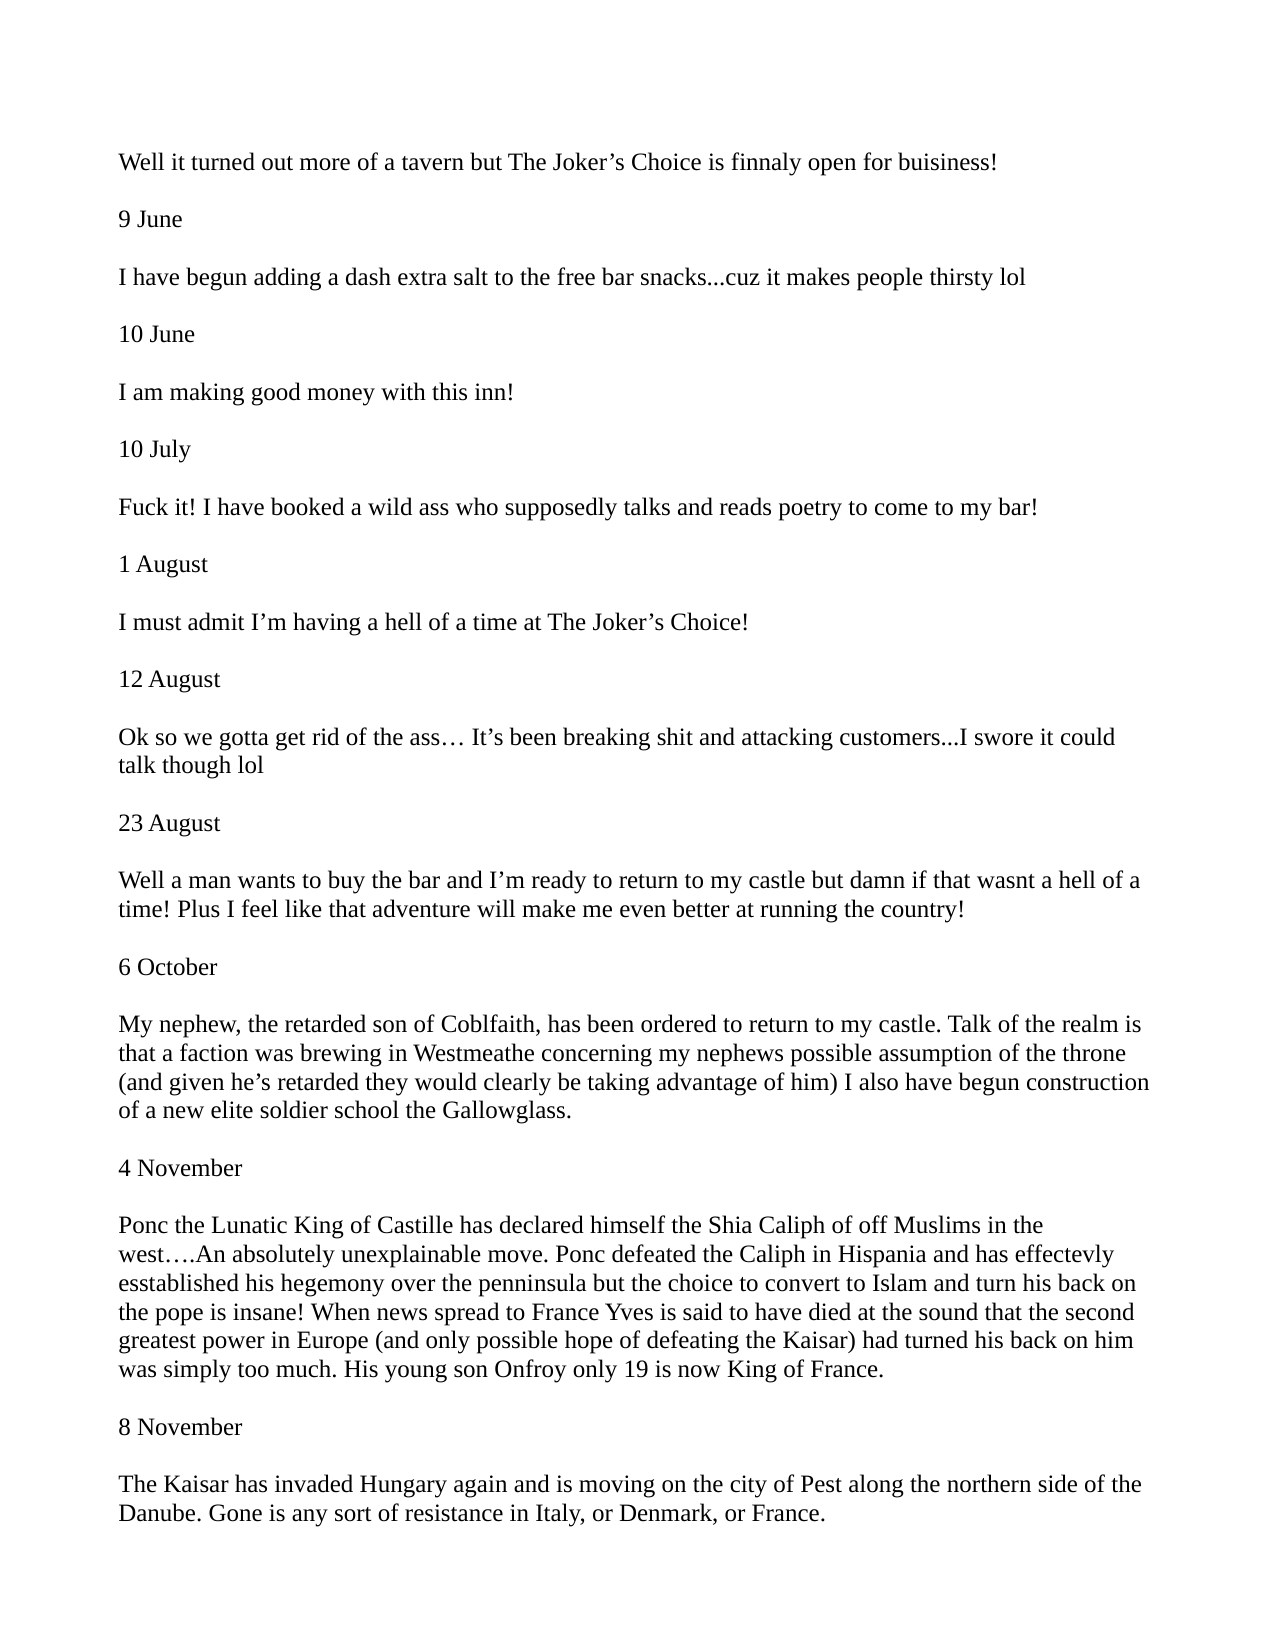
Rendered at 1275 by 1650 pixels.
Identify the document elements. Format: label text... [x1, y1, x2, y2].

text 1 August [118, 549, 1157, 578]
text Fuck it! I have booked a wild ass who supposedly talks and reads poetry to come to my bar! [118, 492, 1157, 521]
text 10 June [118, 319, 1157, 348]
text 4 November [118, 1153, 1157, 1182]
text The Kaisar has invaded Hungary again and is moving on the city of Pest along the northern side of the Danube. Gone is any sort of resistance in Italy, or Denmark, or France. [118, 1469, 1157, 1527]
text My nephew, the retarded son of Coblfaith, has been ordered to return to my castle. Talk of the realm is that a faction was brewing in Westmeathe concerning my nephews possible assumption of the throne (and given he’s retarded they would clearly be taking advantage of him) I also have begun construction of a new elite soldier school the Gallowglass. [118, 1009, 1157, 1124]
text 6 October [118, 952, 1157, 981]
text I am making good money with this inn! [118, 377, 1157, 406]
text Ponc the Lunatic King of Castille has declared himself the Shia Caliph of off Muslims in the west….An absolutely unexplainable move. Ponc defeated the Caliph in Hispania and has effectevly esstablished his hegemony over the penninsula but the choice to convert to Islam and turn his back on the pope is insane! When news spread to France Yves is said to have died at the sound that the second greatest power in Europe (and only possible hope of defeating the Kaisar) had turned his back on him was simply too much. His young son Onfroy only 19 is now King of France. [118, 1211, 1157, 1383]
text I must admit I’m having a hell of a time at The Joker’s Choice! [118, 607, 1157, 636]
text Well it turned out more of a tavern but The Joker’s Choice is finnaly open for buisiness! [118, 147, 1157, 176]
text Ok so we gotta get rid of the ass… It’s been breaking shit and attacking customers...I swore it could talk though lol [118, 693, 1157, 779]
text I have begun adding a dash extra salt to the free bar snacks...cuz it makes people thirsty lol [118, 262, 1157, 291]
text 12 August [118, 664, 1157, 693]
text 9 June [118, 204, 1157, 233]
text 8 November [118, 1412, 1157, 1441]
text 23 August [118, 808, 1157, 837]
text Well a man wants to buy the bar and I’m ready to return to my castle but damn if that wasnt a hell of a time! Plus I feel like that adventure will make me even better at running the country! [118, 866, 1157, 923]
text 10 July [118, 434, 1157, 463]
